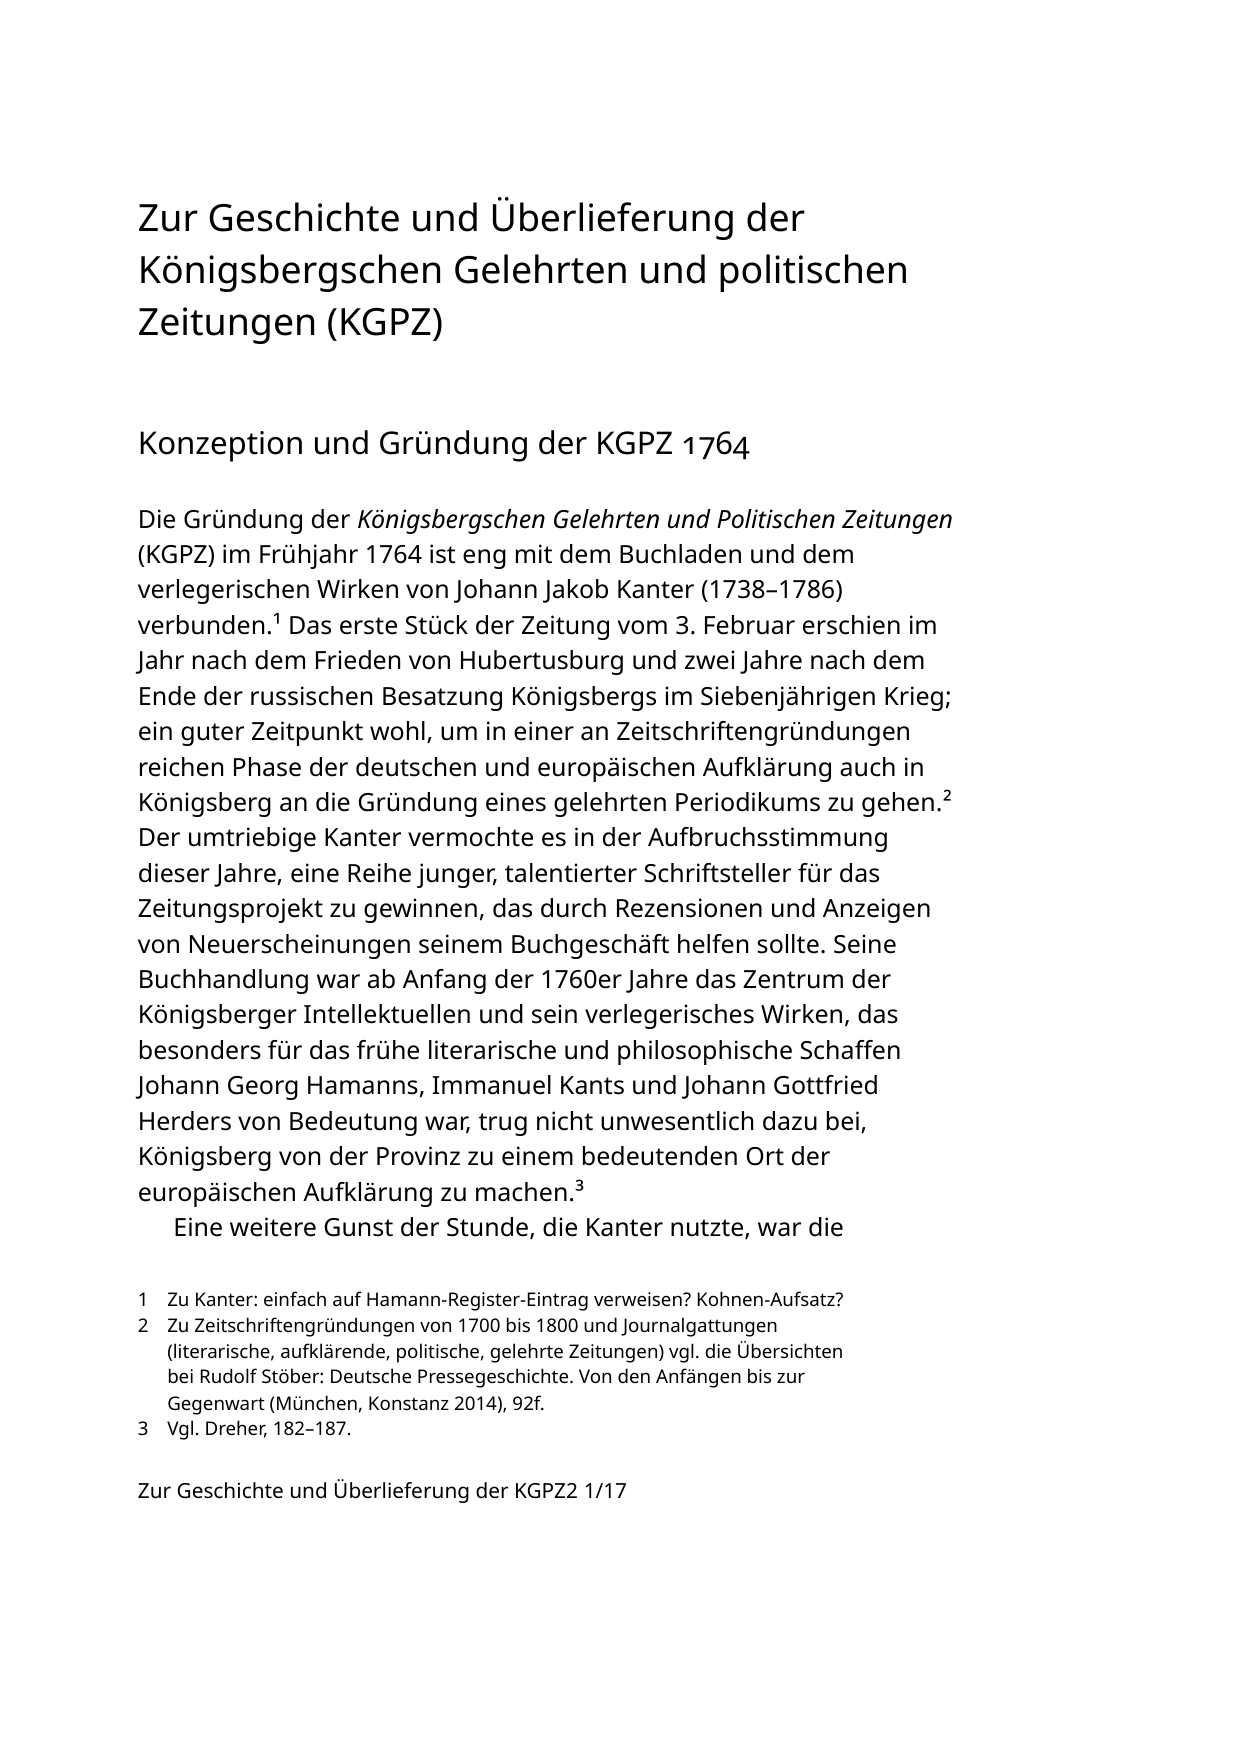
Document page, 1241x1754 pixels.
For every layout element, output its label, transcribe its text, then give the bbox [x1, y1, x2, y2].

subtitle Konzeption und Gründung der KGPZ 1764 [138, 417, 964, 464]
subtitle Zur Geschichte und Überlieferung der Königsbergschen Gelehrten und politischen Zeitungen (KGPZ) [138, 190, 964, 346]
text Eine weitere Gunst der Stunde, die Kanter nutzte, war die [138, 1208, 964, 1243]
text Die Gründung der Königsbergschen Gelehrten und Politischen Zeitungen (KGPZ) im Frühjahr 1764 ist eng mit dem Buchladen und dem verlegerischen Wirken von Johann Jakob Kanter (1738–1786) verbunden. Das erste Stück der Zeitung vom 3. Februar erschien im Jahr nach dem Frieden von Hubertusburg und zwei Jahre nach dem Ende der russischen Besatzung Königsbergs im Siebenjährigen Krieg; ein guter Zeitpunkt wohl, um in einer an Zeitschriftengründungen reichen Phase der deutschen und europäischen Aufklärung auch in Königsberg an die Gründung eines gelehrten Periodikums zu gehen. Der umtriebige Kanter vermochte es in der Aufbruchsstimmung dieser Jahre, eine Reihe junger, talentierter Schriftsteller für das Zeitungsprojekt zu gewinnen, das durch Rezensionen und Anzeigen von Neuerscheinungen seinem Buchgeschäft helfen sollte. Seine Buchhandlung war ab Anfang der 1760er Jahre das Zentrum der Königsberger Intellektuellen und sein verlegerisches Wirken, das besonders für das frühe literarische und philosophische Schaffen Johann Georg Hamanns, Immanuel Kants und Johann Gottfried Herders von Bedeutung war, trug nicht unwesentlich dazu bei, Königsberg von der Provinz zu einem bedeutenden Ort der europäischen Aufklärung zu machen. [138, 500, 964, 1208]
text Zu Kanter: einfach auf Hamann-Register-Eintrag verweisen? Kohnen-Aufsatz? [138, 1285, 846, 1311]
text Vgl. Dreher, 182–187. [138, 1415, 846, 1441]
text Zu Zeitschriftengründungen von 1700 bis 1800 und Journalgattungen (literarische, aufklärende, politische, gelehrte Zeitungen) vgl. die Übersichten bei Rudolf Stöber: Deutsche Pressegeschichte. Von den Anfängen bis zur Gegenwart (München, Konstanz 2014), 92f. [138, 1311, 846, 1415]
